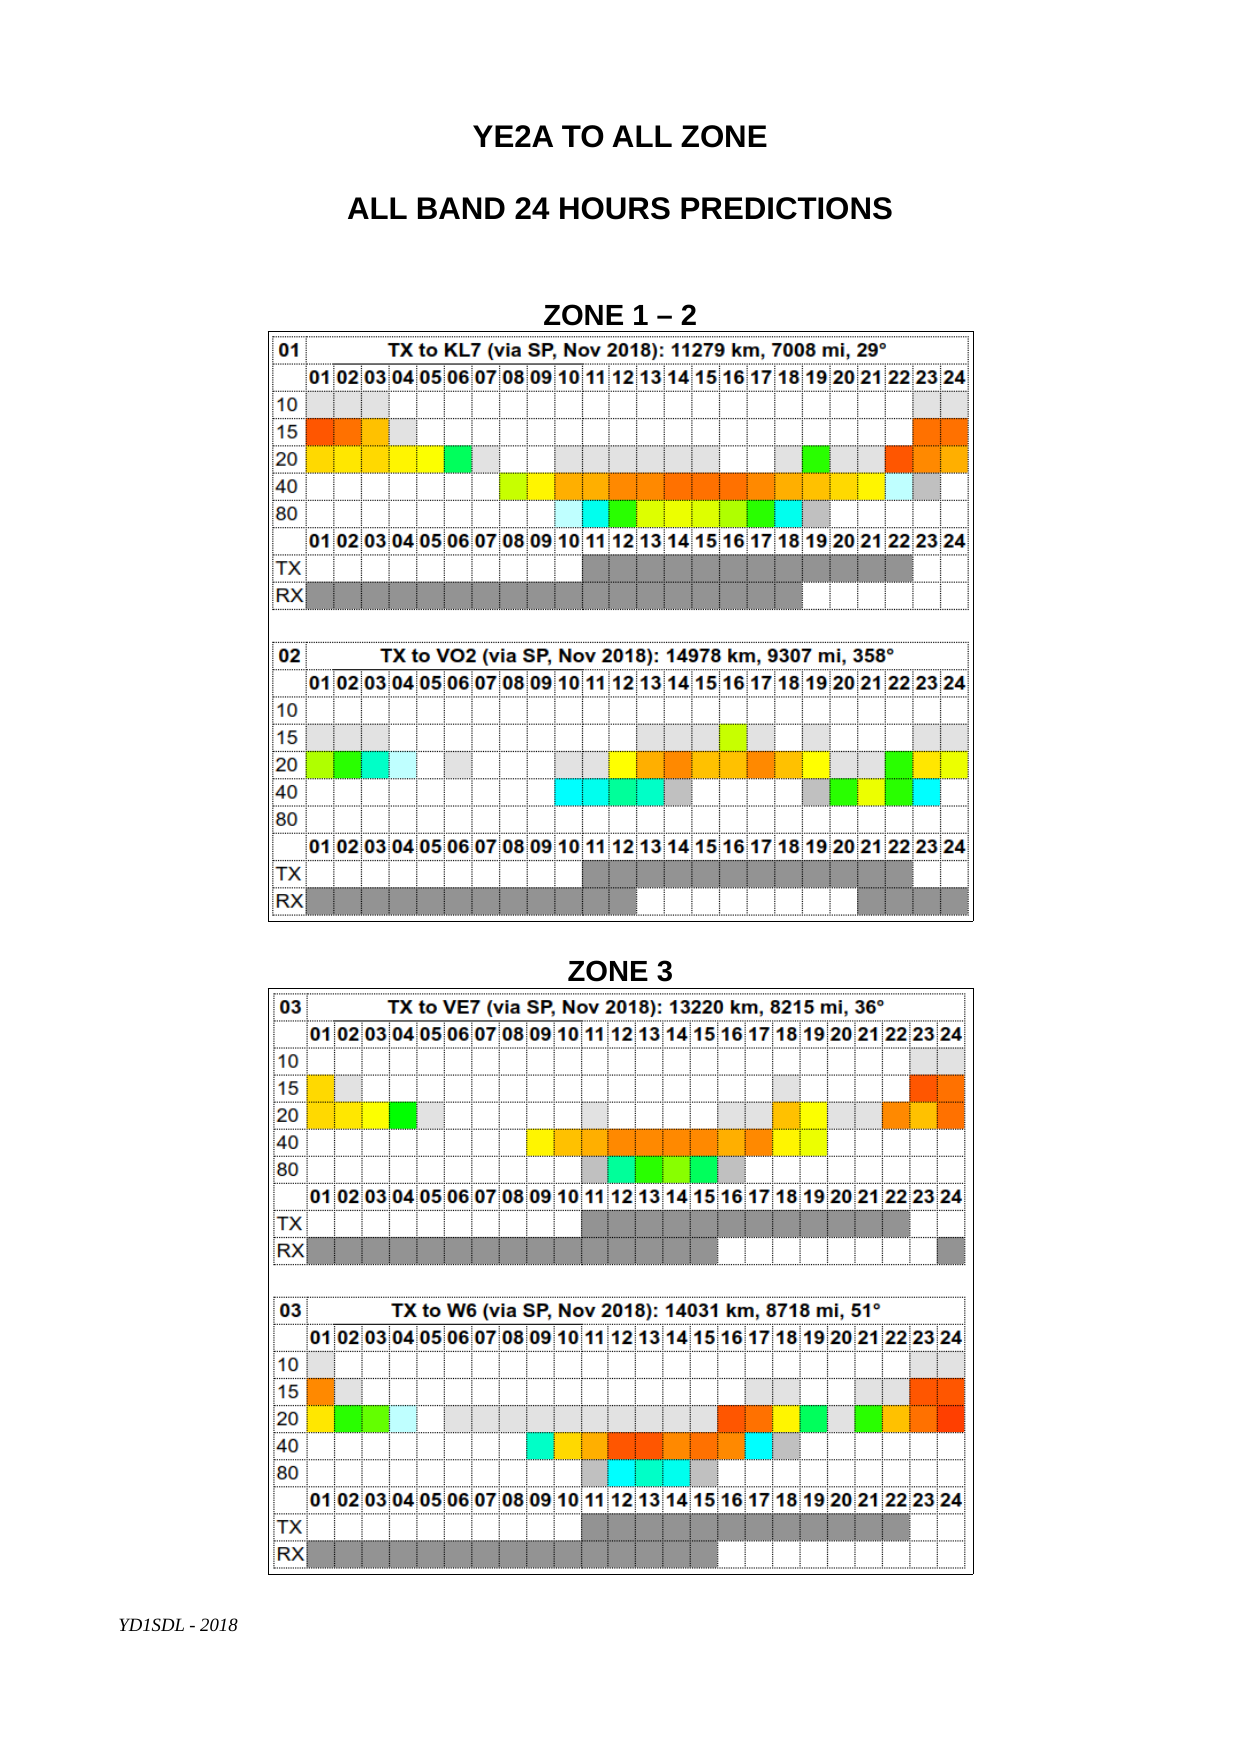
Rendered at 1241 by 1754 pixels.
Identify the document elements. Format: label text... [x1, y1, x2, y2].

picture [270, 334, 970, 918]
picture [270, 991, 970, 1572]
text YE2A TO ALL ZONE [118, 118, 1122, 154]
text ALL BAND 24 HOURS PREDICTIONS [118, 190, 1122, 226]
text ZONE 1 – 2 [118, 298, 1122, 331]
text ZONE 3 [118, 954, 1122, 988]
